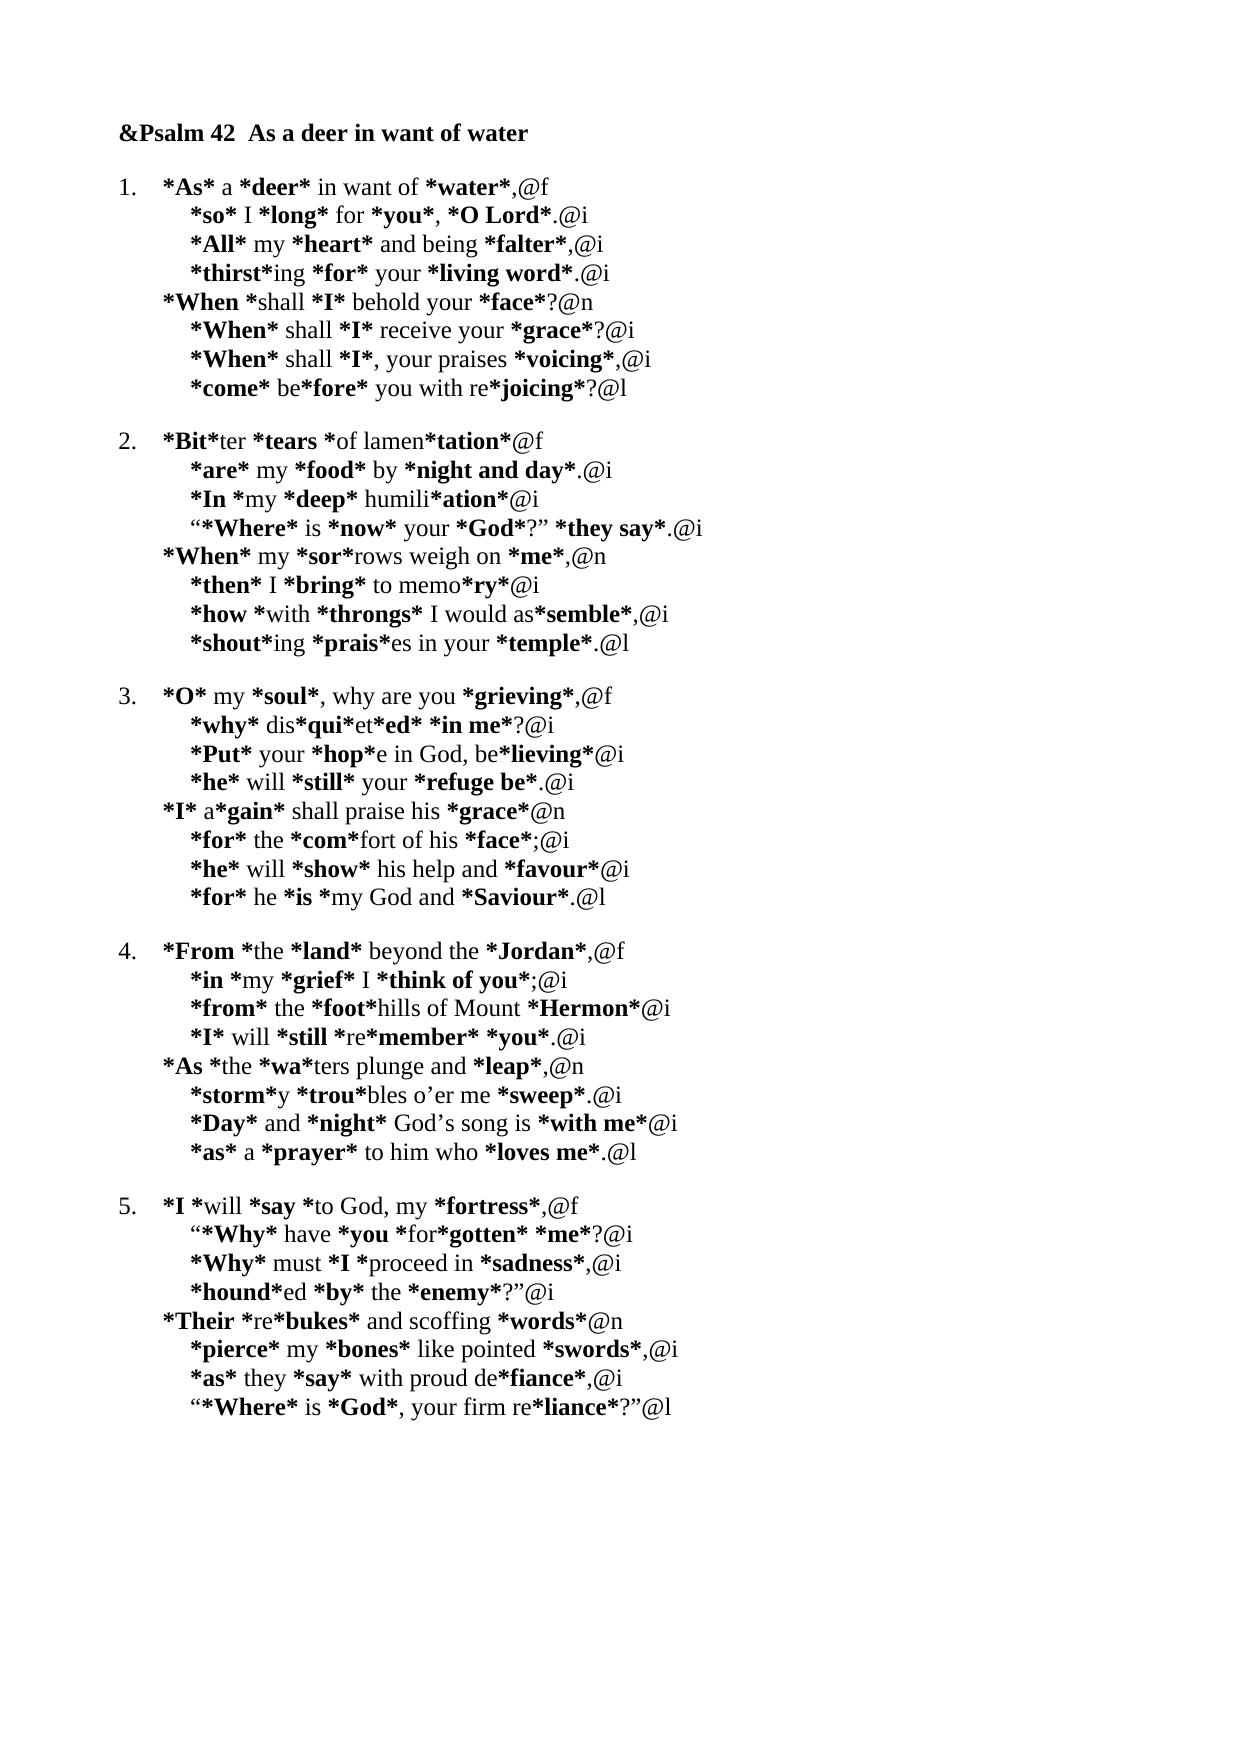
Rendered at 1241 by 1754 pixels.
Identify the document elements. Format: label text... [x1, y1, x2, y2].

text 3. *O* my *soul*, why are you *grieving*,@f [118, 681, 1122, 710]
text *as* a *prayer* to him who *loves me*.@l [171, 1137, 1122, 1166]
text *When* shall *I*, your praises *voicing*,@i [171, 344, 1122, 373]
text *storm*y *trou*bles o’er me *sweep*.@i [171, 1080, 1122, 1108]
text *then* I *bring* to memo*ry*@i [171, 570, 1122, 599]
text *As *the *wa*ters plunge and *leap*,@n [162, 1051, 1122, 1080]
text *why* dis*qui*et*ed* *in me*?@i [171, 710, 1122, 739]
text *pierce* my *bones* like pointed *swords*,@i [171, 1334, 1122, 1363]
text *from* the *foot*hills of Mount *Hermon*@i [171, 993, 1122, 1022]
text *hound*ed *by* the *enemy*?”@i [171, 1277, 1122, 1306]
text *he* will *still* your *refuge be*.@i [171, 767, 1122, 796]
text “*Where* is *now* your *God*?” *they say*.@i [171, 513, 1122, 541]
text *as* they *say* with proud de*fiance*,@i [171, 1363, 1122, 1392]
text *in *my *grief* I *think of you*;@i [171, 965, 1122, 993]
text “*Where* is *God*, your firm re*liance*?”@l [171, 1392, 1122, 1421]
text *In *my *deep* humili*ation*@i [171, 484, 1122, 513]
text *When* shall *I* receive your *grace*?@i [171, 315, 1122, 344]
text “*Why* have *you *for*gotten* *me*?@i [171, 1219, 1122, 1248]
text *All* my *heart* and being *falter*,@i [171, 229, 1122, 258]
text *I* will *still *re*member* *you*.@i [171, 1022, 1122, 1051]
text *thirst*ing *for* your *living word*.@i [171, 258, 1122, 287]
text *Their *re*bukes* and scoffing *words*@n [162, 1306, 1122, 1334]
text 2. *Bit*ter *tears *of lamen*tation*@f [118, 426, 1122, 455]
text *Why* must *I *proceed in *sadness*,@i [171, 1248, 1122, 1277]
text *come* be*fore* you with re*joicing*?@l [171, 373, 1122, 402]
text *for* the *com*fort of his *face*;@i [171, 825, 1122, 854]
text *When* my *sor*rows weigh on *me*,@n [162, 541, 1122, 570]
text *Put* your *hop*e in God, be*lieving*@i [171, 739, 1122, 767]
text *Day* and *night* God’s song is *with me*@i [171, 1108, 1122, 1137]
text 5. *I *will *say *to God, my *fortress*,@f [118, 1191, 1122, 1219]
text *I* a*gain* shall praise his *grace*@n [162, 796, 1122, 825]
text *so* I *long* for *you*, *O Lord*.@i [171, 200, 1122, 229]
text *how *with *throngs* I would as*semble*,@i [171, 599, 1122, 628]
subtitle &Psalm 42 As a deer in want of water [118, 118, 1122, 147]
text 4. *From *the *land* beyond the *Jordan*,@f [118, 936, 1122, 965]
text 1. *As* a *deer* in want of *water*,@f [118, 172, 1122, 200]
text *he* will *show* his help and *favour*@i [171, 854, 1122, 882]
text *are* my *food* by *night and day*.@i [171, 455, 1122, 484]
text *for* he *is *my God and *Saviour*.@l [171, 882, 1122, 911]
text *When *shall *I* behold your *face*?@n [162, 287, 1122, 315]
text *shout*ing *prais*es in your *temple*.@l [171, 628, 1122, 656]
